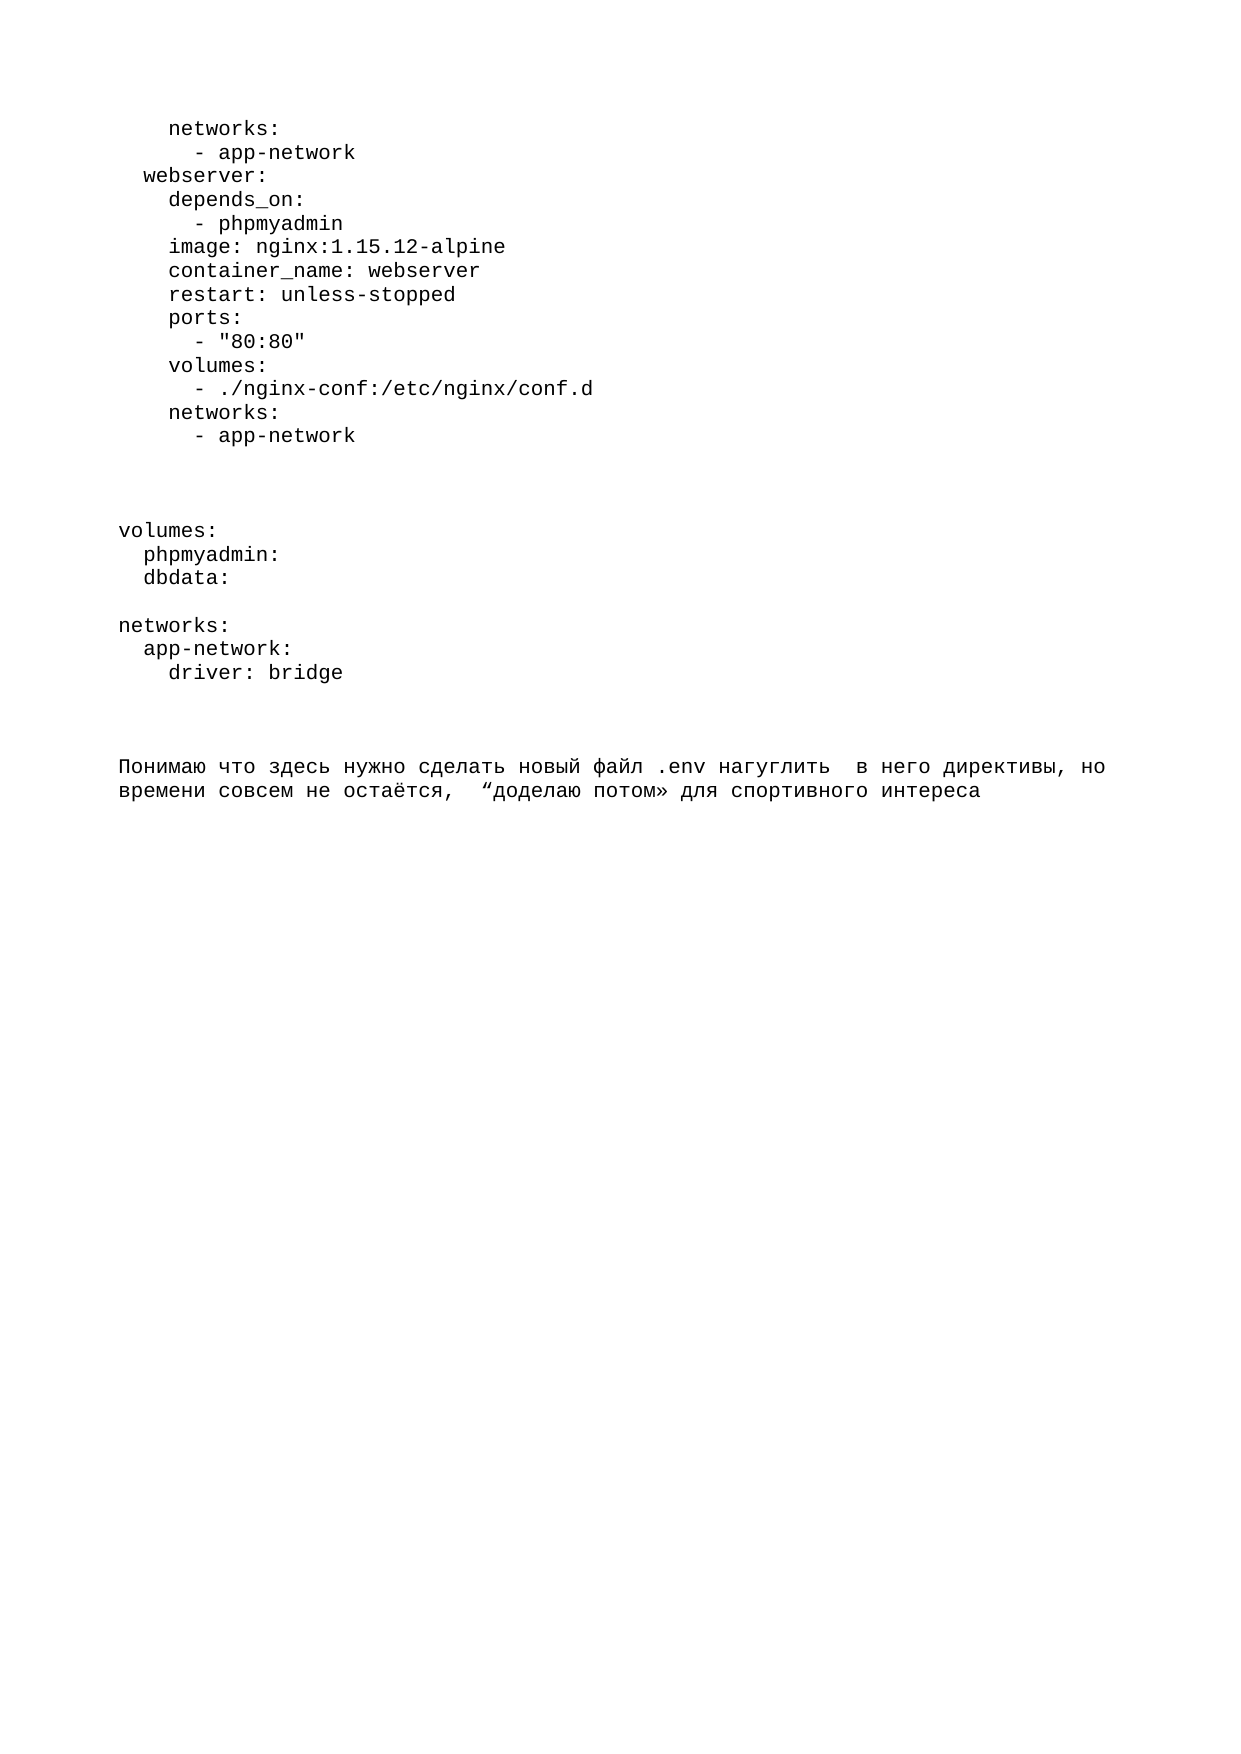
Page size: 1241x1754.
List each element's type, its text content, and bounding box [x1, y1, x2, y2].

text - phpmyadmin [118, 213, 1122, 236]
text app-network: [118, 638, 1122, 662]
text container_name: webserver [118, 260, 1122, 284]
text ports: [118, 307, 1122, 331]
text volumes: [118, 354, 1122, 378]
text image: nginx:1.15.12-alpine [118, 236, 1122, 260]
text networks: [118, 402, 1122, 426]
text dbdata: [118, 567, 1122, 591]
text depends_on: [118, 189, 1122, 213]
text Понимаю что здесь нужно сделать новый файл .env нагуглить в него директивы, но времени совсем не остаётся, “доделаю потом» для спортивного интереса [118, 757, 1122, 804]
text restart: unless-stopped [118, 284, 1122, 307]
text networks: [118, 118, 1122, 142]
text - app-network [118, 426, 1122, 449]
text phpmyadmin: [118, 544, 1122, 567]
text volumes: [118, 520, 1122, 544]
text driver: bridge [118, 662, 1122, 686]
text - ./nginx-conf:/etc/nginx/conf.d [118, 378, 1122, 402]
text networks: [118, 615, 1122, 638]
text - "80:80" [118, 331, 1122, 354]
text webserver: [118, 165, 1122, 189]
text - app-network [118, 142, 1122, 165]
